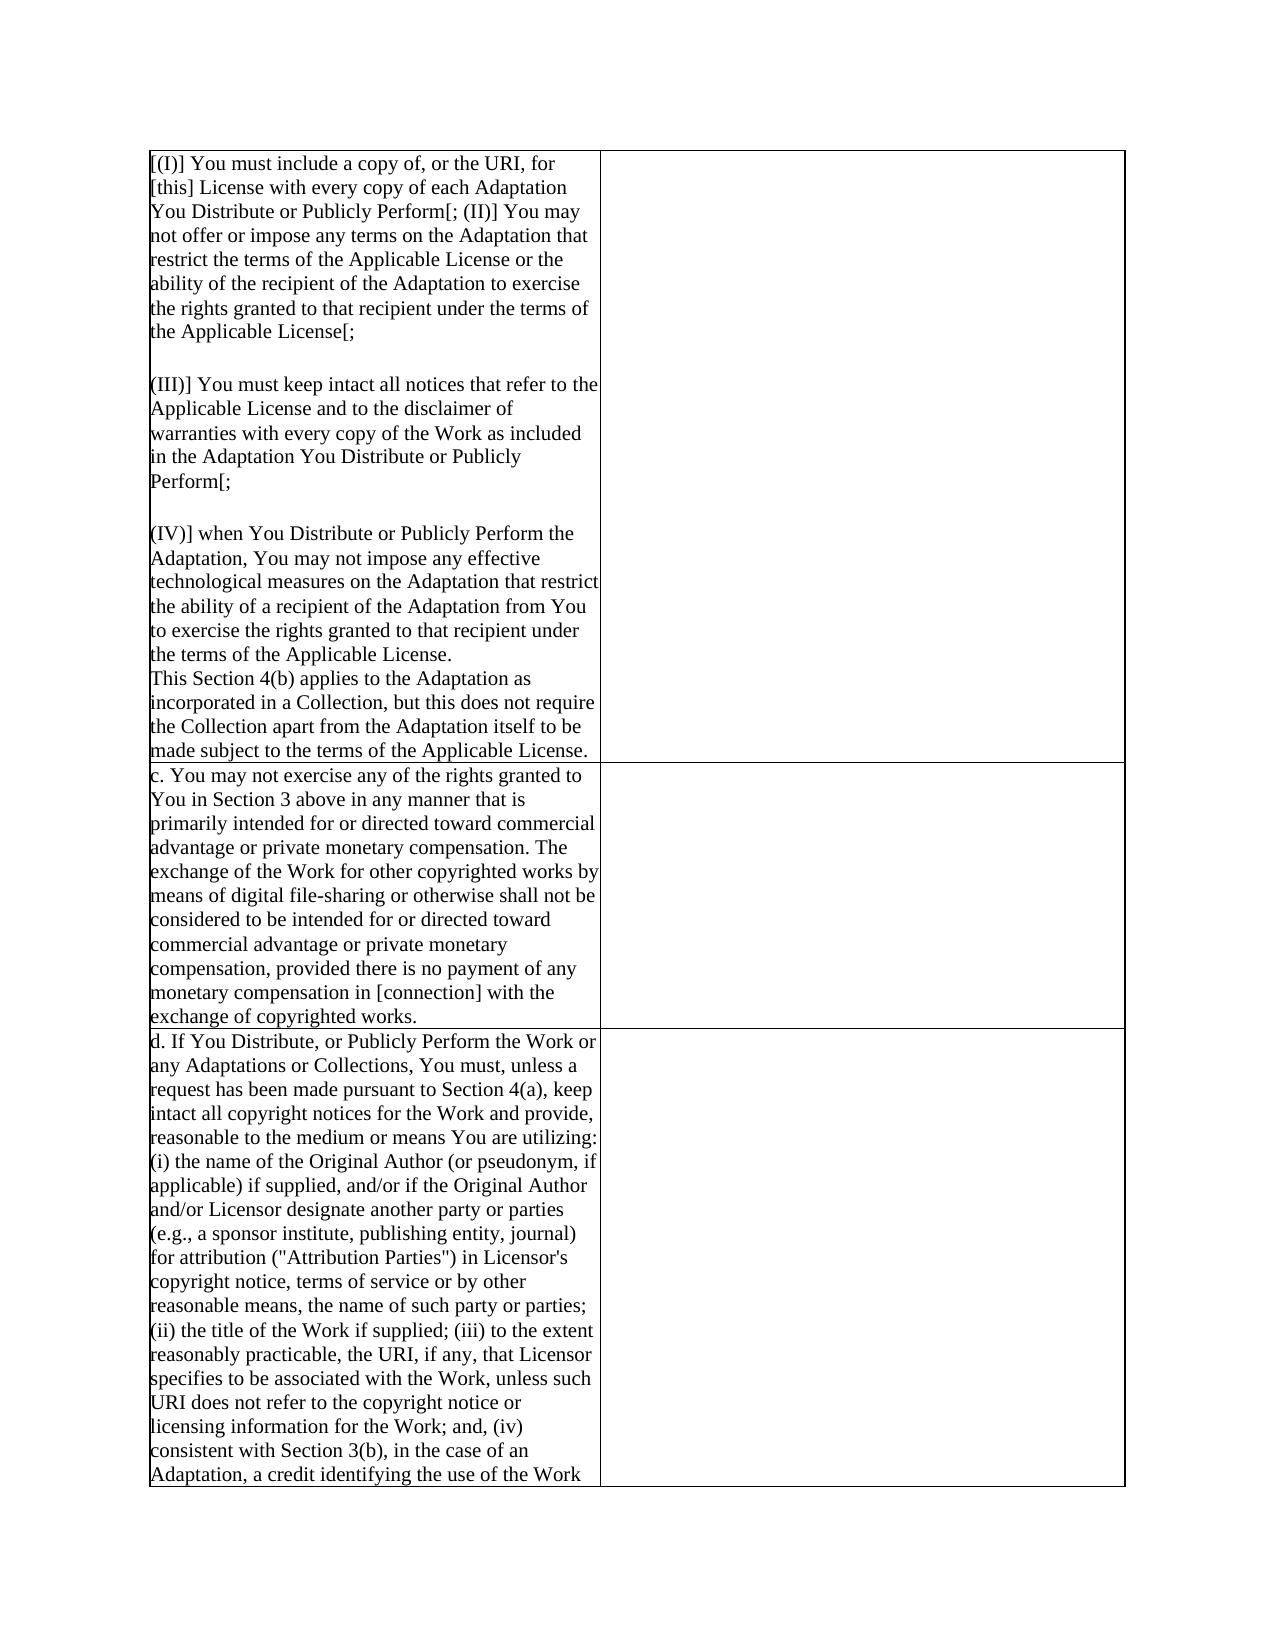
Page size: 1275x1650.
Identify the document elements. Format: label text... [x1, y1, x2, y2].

table_cell [601, 1029, 1124, 1486]
table_cell [(I)] You must include a copy of, or the URI, for [this] License with every copy of each Adaptation You Distribute or Publicly Perform[; (II)] You may not offer or impose any terms on the Adaptation that restrict the terms of the Applicable License or the ability of the recipient of the Adaptation to exercise the rights granted to that recipient under the terms of the Applicable License[; (III)] You must keep intact all notices that refer to the Applicable License and to the disclaimer of warranties with every copy of the Work as included in the Adaptation You Distribute or Publicly Perform[; (IV)] when You Distribute or Publicly Perform the Adaptation, You may not impose any effective technological measures on the Adaptation that restrict the ability of a recipient of the Adaptation from You to exercise the rights granted to that recipient under the terms of the Applicable License. This Section 4(b) applies to the Adaptation as incorporated in a Collection, but this does not require the Collection apart from the Adaptation itself to be made subject to the terms of the Applicable License. [151, 151, 600, 762]
table_cell c. You may not exercise any of the rights granted to You in Section 3 above in any manner that is primarily intended for or directed toward commercial advantage or private monetary compensation. The exchange of the Work for other copyrighted works by means of digital file-sharing or otherwise shall not be considered to be intended for or directed toward commercial advantage or private monetary compensation, provided there is no payment of any monetary compensation in [connection] with the exchange of copyrighted works. [151, 763, 600, 1028]
table_cell [601, 151, 1124, 762]
table_cell [601, 763, 1124, 1028]
table_cell d. If You Distribute, or Publicly Perform the Work or any Adaptations or Collections, You must, unless a request has been made pursuant to Section 4(a), keep intact all copyright notices for the Work and provide, reasonable to the medium or means You are utilizing: (i) the name of the Original Author (or pseudonym, if applicable) if supplied, and/or if the Original Author and/or Licensor designate another party or parties (e.g., a sponsor institute, publishing entity, journal) for attribution ("Attribution Parties") in Licensor's copyright notice, terms of service or by other reasonable means, the name of such party or parties; (ii) the title of the Work if supplied; (iii) to the extent reasonably practicable, the URI, if any, that Licensor specifies to be associated with the Work, unless such URI does not refer to the copyright notice or licensing information for the Work; and, (iv) consistent with Section 3(b), in the case of an Adaptation, a credit identifying the use of the Work [151, 1029, 600, 1486]
